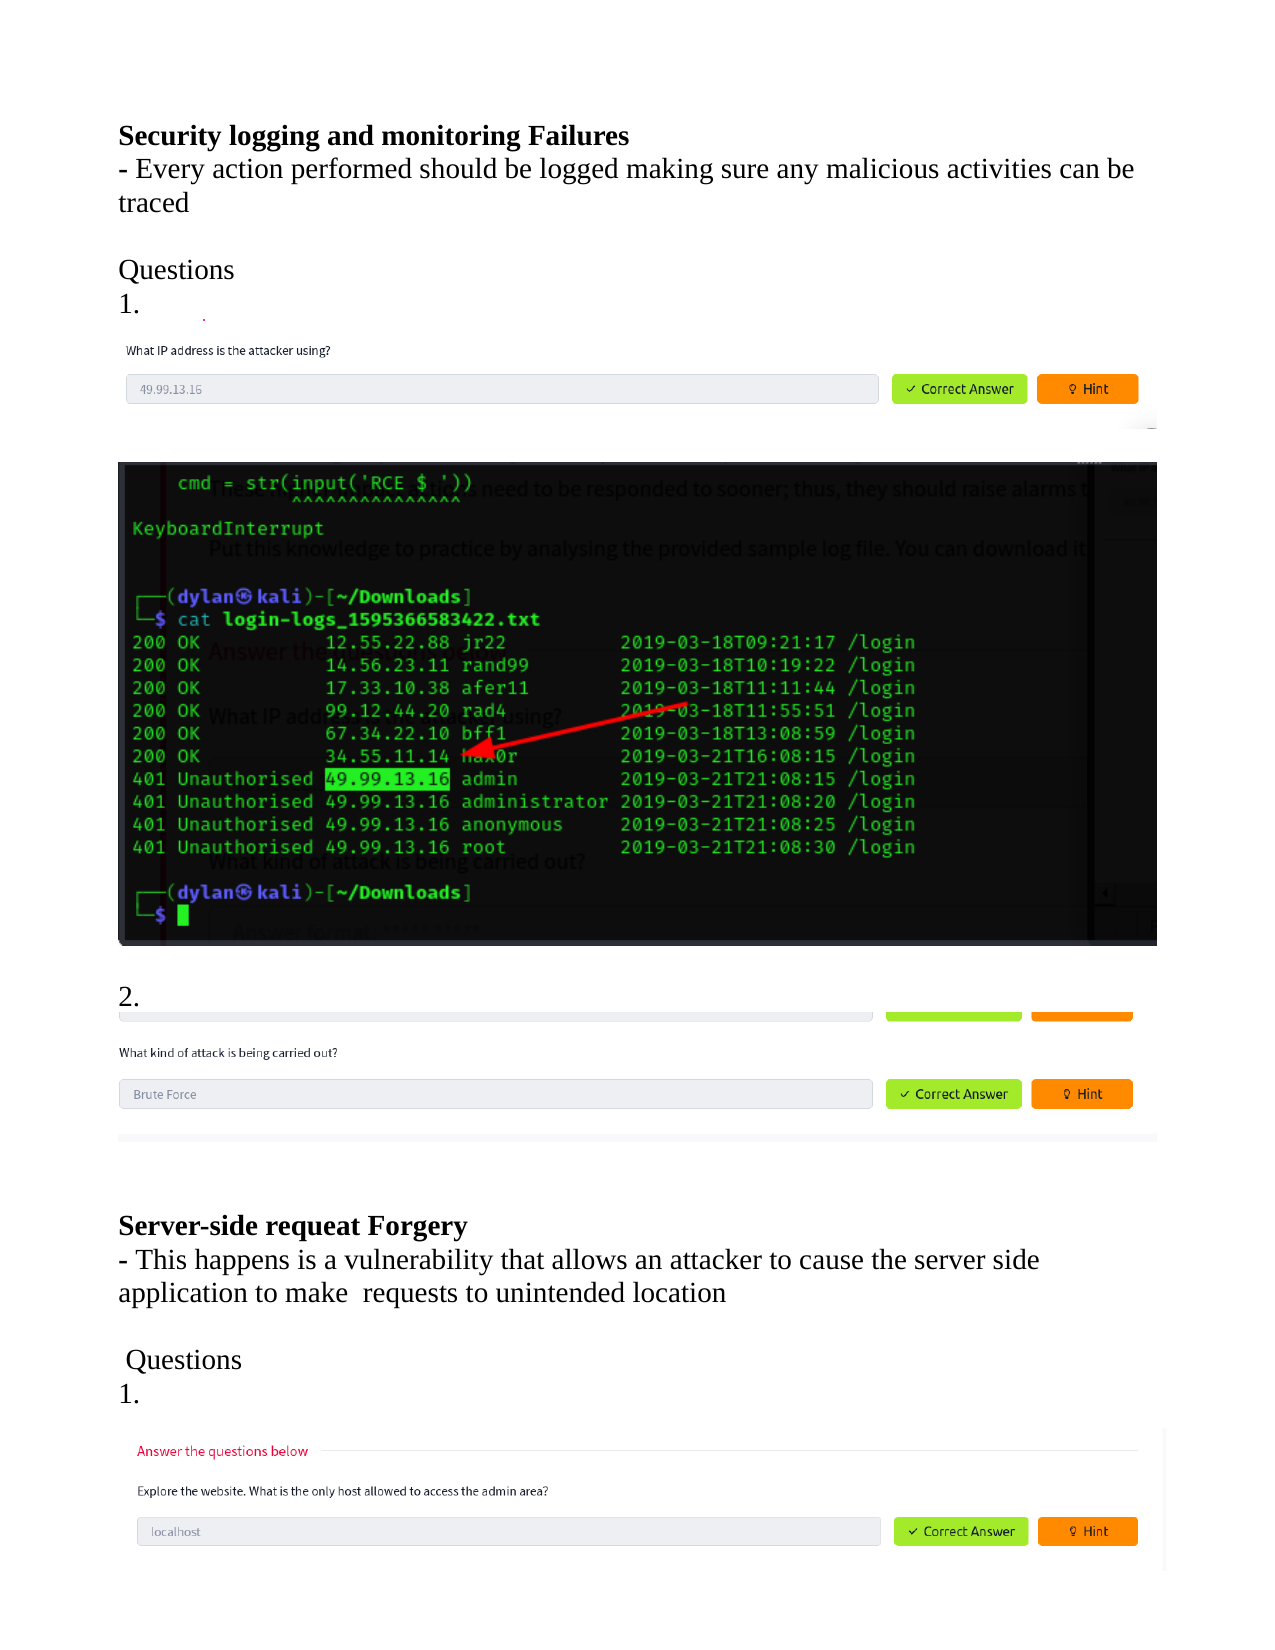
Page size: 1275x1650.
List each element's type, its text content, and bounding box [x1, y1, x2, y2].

text - This happens is a vulnerability that allows an attacker to cause the server side application to make requests to unintended location [118, 1242, 1157, 1309]
text Security logging and monitoring Failures [118, 118, 1157, 152]
text Server-side requeat Forgery [118, 1208, 1157, 1242]
picture [118, 1012, 1157, 1142]
text 2. [118, 979, 1157, 1012]
text 1. [118, 286, 1157, 319]
picture [127, 1428, 1167, 1571]
text Questions [118, 1342, 1157, 1376]
text - Every action performed should be logged making sure any malicious activities can be traced [118, 152, 1157, 219]
picture [118, 462, 1157, 946]
picture [118, 319, 1157, 429]
text 1. [118, 1376, 1157, 1409]
text Questions [118, 252, 1157, 286]
